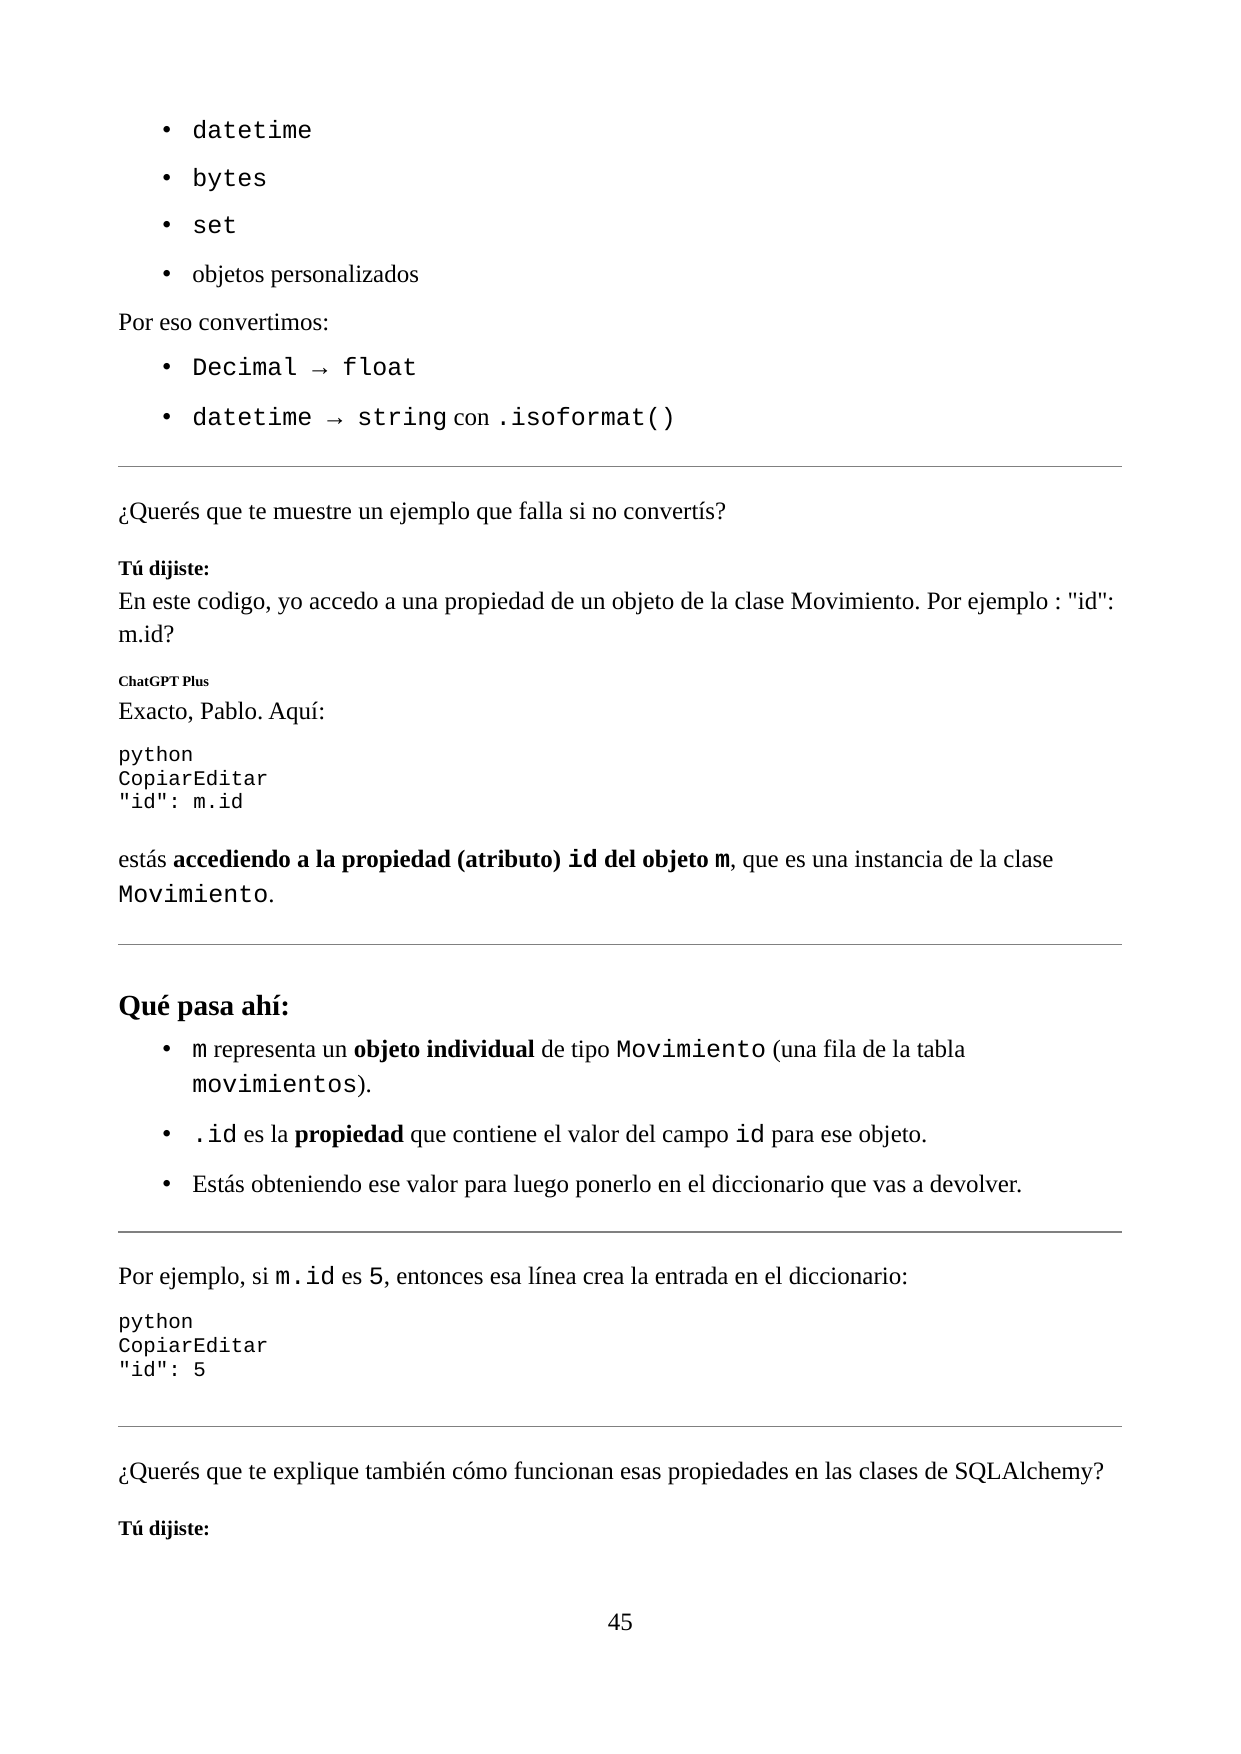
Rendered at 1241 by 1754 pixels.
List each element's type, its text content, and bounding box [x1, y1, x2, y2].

list m representa un objeto individual de tipo Movimiento (una fila de la tabla movimientos). [162, 1034, 1122, 1100]
list Decimal → float [162, 354, 1122, 383]
text estás accediendo a la propiedad (atributo) id del objeto m, que es una instancia de la clase Movimiento. [118, 844, 1122, 910]
subtitle Qué pasa ahí: [118, 988, 1122, 1022]
text "id": 5 [118, 1358, 1122, 1382]
list set [162, 212, 1122, 241]
list datetime [162, 118, 1122, 146]
list objetos personalizados [162, 259, 1122, 288]
list datetime → string con .isoformat() [162, 402, 1122, 432]
subtitle ChatGPT Plus [118, 673, 1122, 690]
text Exacto, Pablo. Aquí: [118, 696, 1122, 725]
subtitle Tú dijiste: [118, 556, 1122, 580]
text ¿Querés que te explique también cómo funcionan esas propiedades en las clases de SQLAlchemy? [118, 1456, 1122, 1485]
text ¿Querés que te muestre un ejemplo que falla si no convertís? [118, 496, 1122, 525]
text CopiarEditar [118, 767, 1122, 791]
list Estás obteniendo ese valor para luego ponerlo en el diccionario que vas a devolver. [162, 1169, 1122, 1198]
text CopiarEditar [118, 1335, 1122, 1358]
text python [118, 1311, 1122, 1335]
text python [118, 744, 1122, 767]
text Por ejemplo, si m.id es 5, entonces esa línea crea la entrada en el diccionario: [118, 1261, 1122, 1292]
text "id": m.id [118, 791, 1122, 815]
text Por eso convertimos: [118, 307, 1122, 336]
list .id es la propiedad que contiene el valor del campo id para ese objeto. [162, 1119, 1122, 1150]
subtitle Tú dijiste: [118, 1516, 1122, 1540]
text En este codigo, yo accedo a una propiedad de un objeto de la clase Movimiento. Por ejemplo : "id": m.id? [118, 586, 1122, 648]
list bytes [162, 165, 1122, 193]
